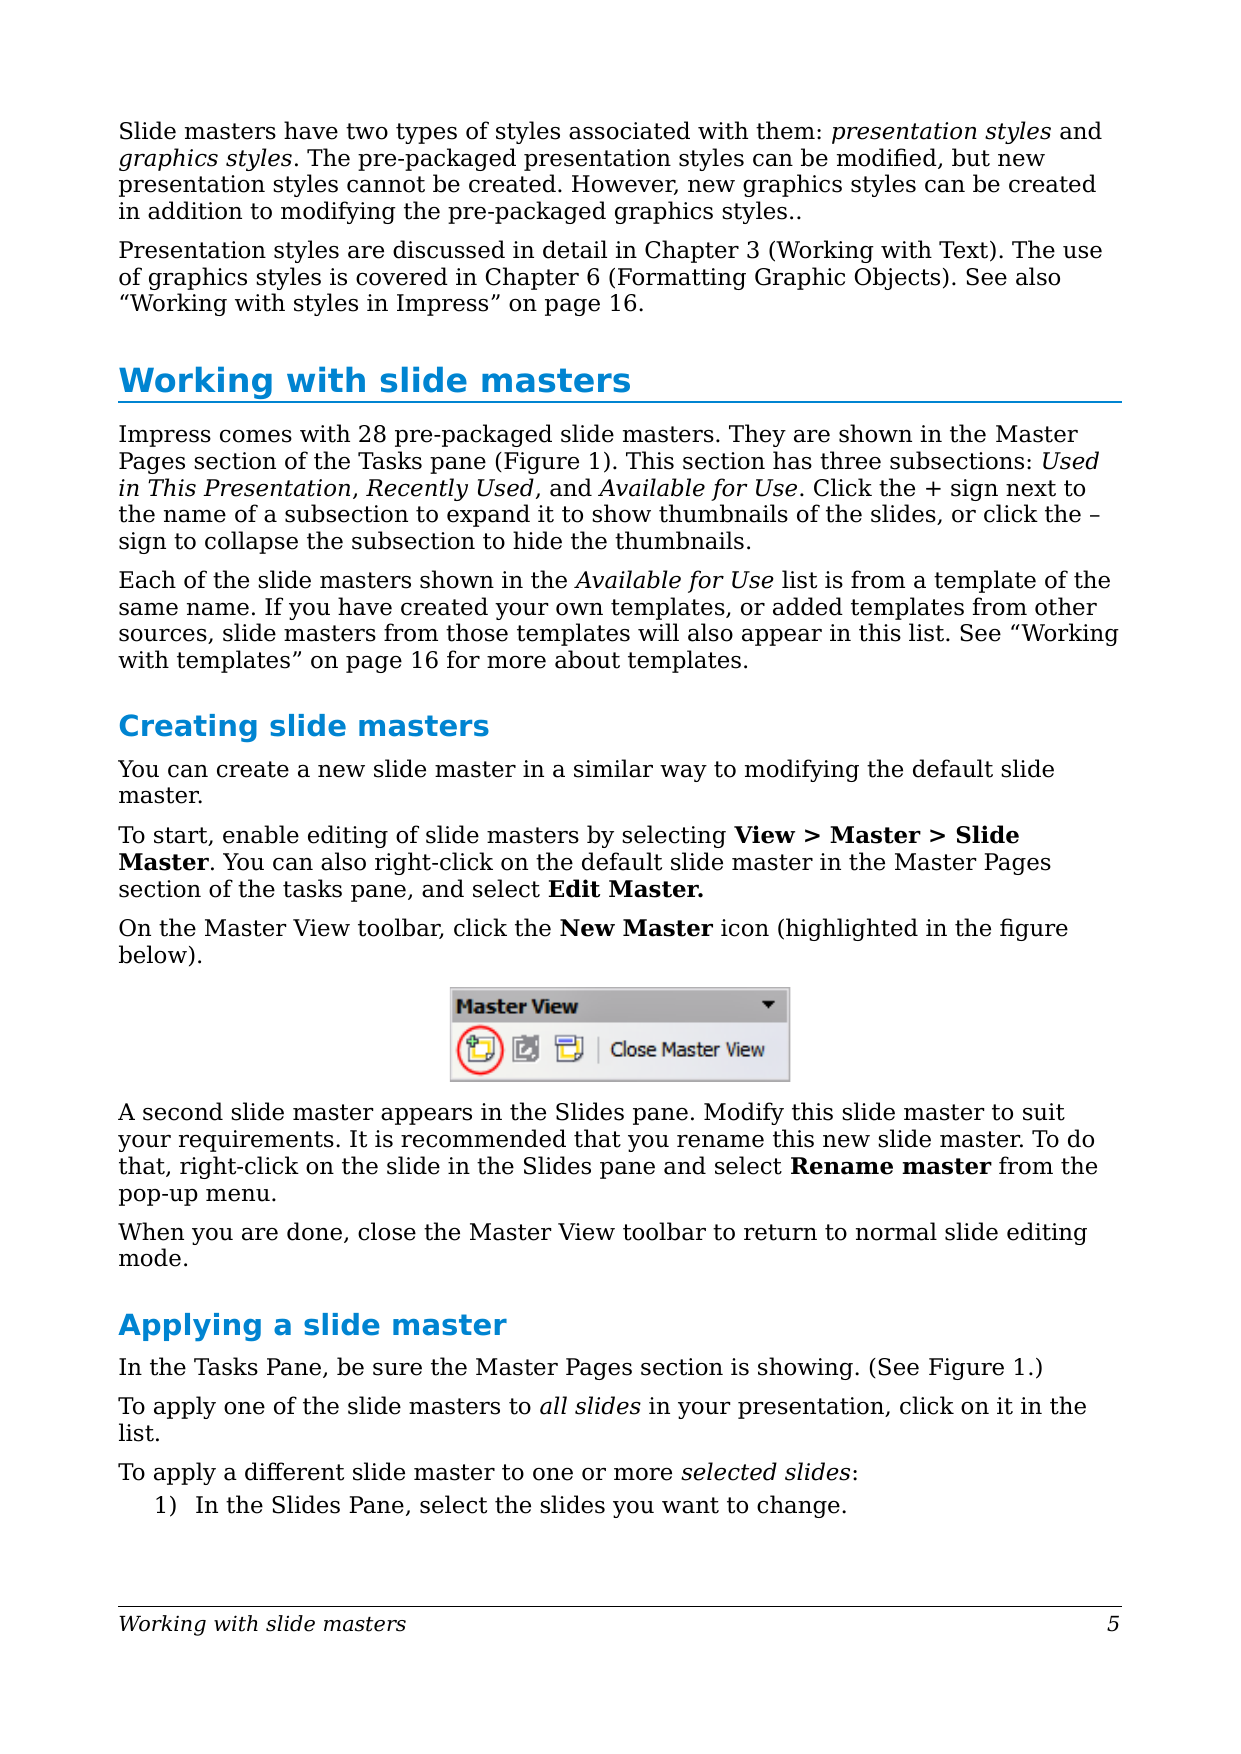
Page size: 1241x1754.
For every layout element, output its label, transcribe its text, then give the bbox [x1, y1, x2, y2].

picture [449, 987, 791, 1082]
text On the Master View toolbar, click the New Master icon (highlighted in the figure below). [118, 915, 1122, 969]
subtitle Applying a slide master [118, 1308, 1122, 1342]
list In the Slides Pane, select the slides you want to change. [177, 1492, 1122, 1519]
text Presentation styles are discussed in detail in Chapter 3 (Working with Text). The use of graphics styles is covered in Chapter 6 (Formatting Graphic Objects). See also “Working with styles in Impress” on page 16. [118, 237, 1122, 317]
text To apply one of the slide masters to all slides in your presentation, click on it in the list. [118, 1393, 1122, 1447]
list To apply a different slide master to one or more selected slides: [118, 1459, 1122, 1486]
text Impress comes with 28 pre-packaged slide masters. They are shown in the Master Pages section of the Tasks pane (Figure 1). This section has three subsections: Used in This Presentation, Recently Used, and Available for Use. Click the + sign next to the name of a subsection to expand it to show thumbnails of the slides, or click the – sign to collapse the subsection to hide the thumbnails. [118, 421, 1122, 555]
text You can create a new slide master in a similar way to modifying the default slide master. [118, 756, 1122, 809]
text Slide masters have two types of styles associated with them: presentation styles and graphics styles. The pre-packaged presentation styles can be modified, but new presentation styles cannot be created. However, new graphics styles can be created in addition to modifying the pre-packaged graphics styles.. [118, 118, 1122, 225]
text A second slide master appears in the Slides pane. Modify this slide master to suit your requirements. It is recommended that you rename this new slide master. To do that, right-click on the slide in the Slides pane and select Rename master from the pop-up menu. [118, 1099, 1122, 1206]
subtitle Working with slide masters [118, 362, 1122, 401]
text In the Tasks Pane, be sure the Master Pages section is showing. (See Figure 1.) [118, 1354, 1122, 1381]
text When you are done, close the Master View toolbar to return to normal slide editing mode. [118, 1219, 1122, 1272]
text To start, enable editing of slide masters by selecting View > Master > Slide Master. You can also right-click on the default slide master in the Master Pages section of the tasks pane, and select Edit Master. [118, 822, 1122, 903]
subtitle Creating slide masters [118, 709, 1122, 743]
text Each of the slide masters shown in the Available for Use list is from a template of the same name. If you have created your own templates, or added templates from other sources, slide masters from those templates will also appear in this list. See “Working with templates” on page 16 for more about templates. [118, 567, 1122, 674]
